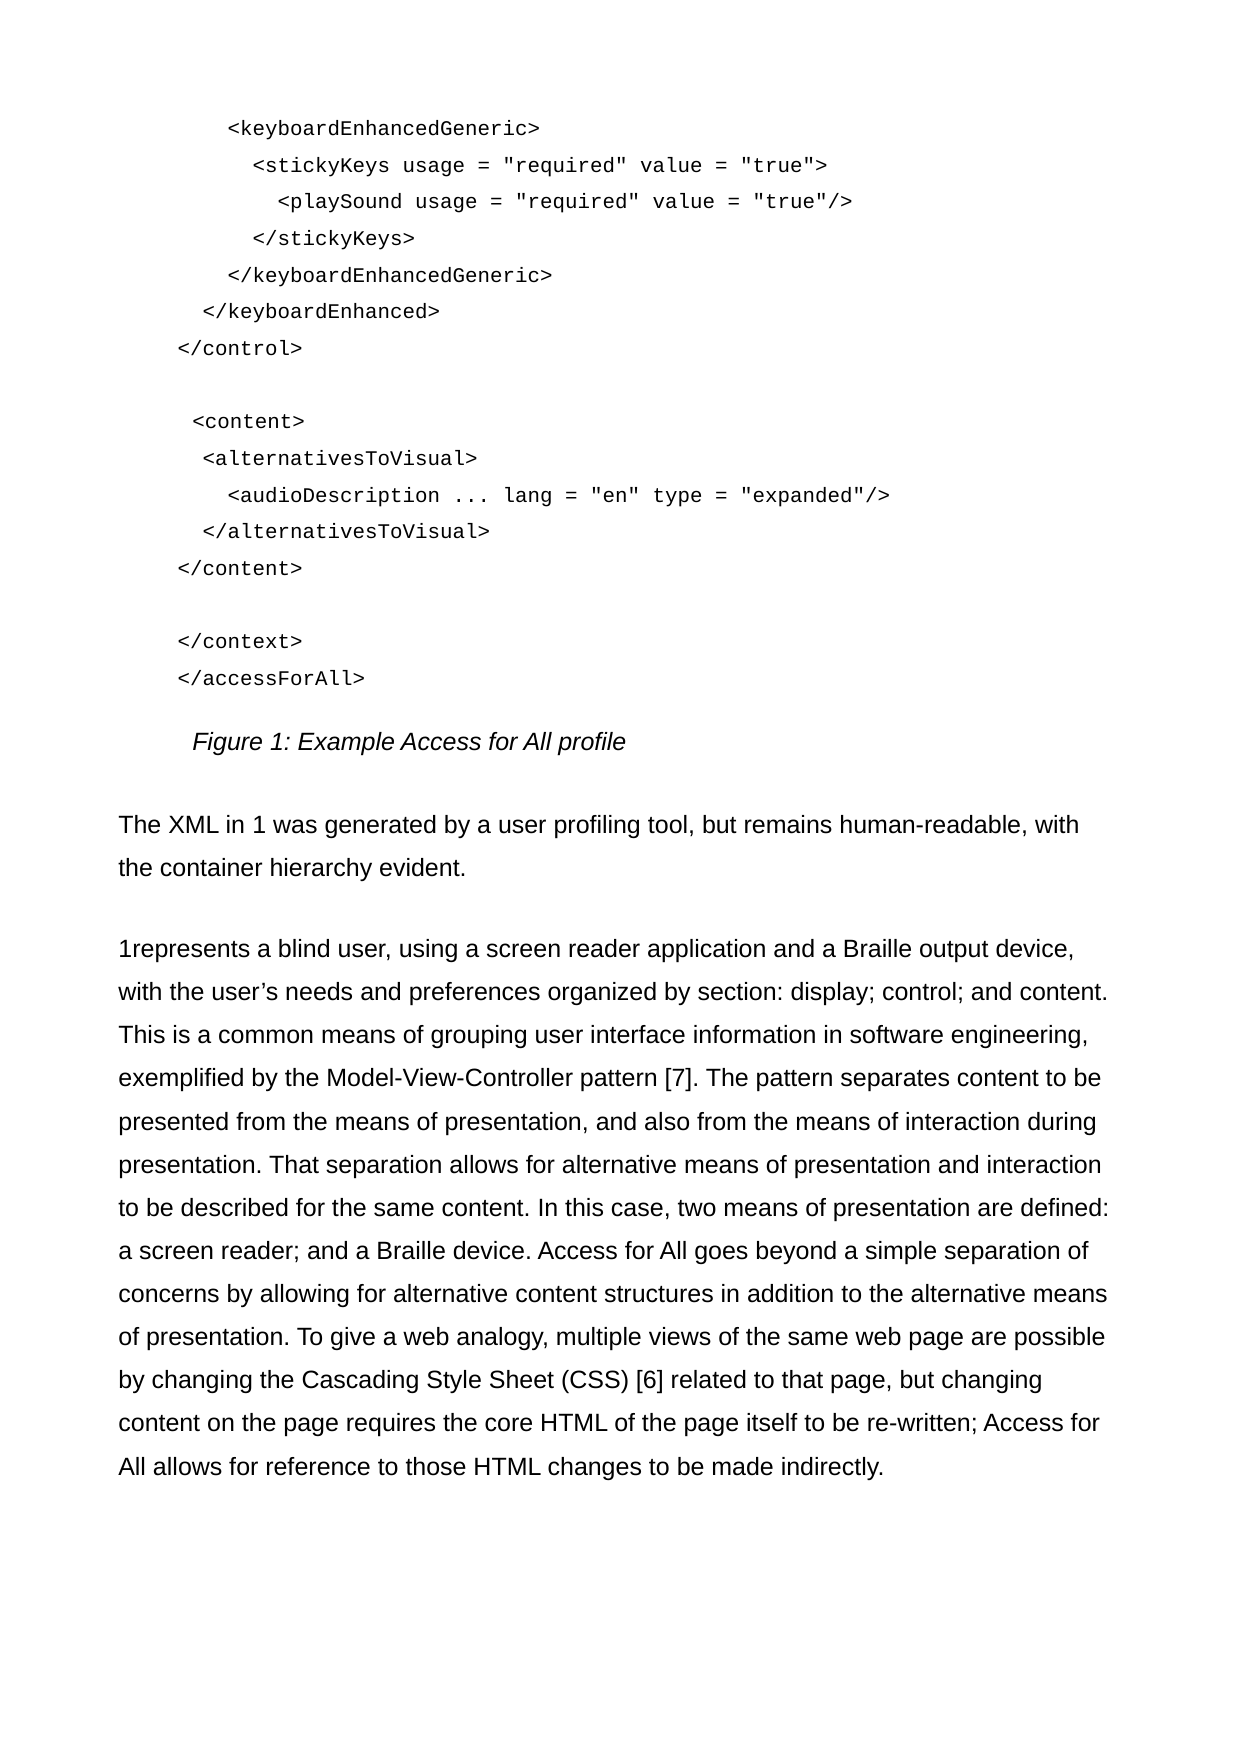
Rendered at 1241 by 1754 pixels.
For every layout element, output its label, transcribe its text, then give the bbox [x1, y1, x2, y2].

text <audioDescription ... lang = "en" type = "expanded"/> [177, 485, 1122, 508]
text <alternativesToVisual> [177, 448, 1122, 472]
text <content> [118, 411, 1122, 435]
text </keyboardEnhanced> [177, 301, 1122, 325]
text Figure 1represents a blind user, using a screen reader application and a Braille output device, with the user’s needs and preferences organized by section: display; control; and content. This is a common means of grouping user interface information in software engineering, exemplified by the Model-View-Controller pattern [7]. The pattern separates content to be presented from the means of presentation, and also from the means of interaction during presentation. That separation allows for alternative means of presentation and interaction to be described for the same content. In this case, two means of presentation are defined: a screen reader; and a Braille device. Access for All goes beyond a simple separation of concerns by allowing for alternative content structures in addition to the alternative means of presentation. To give a web analogy, multiple views of the same web page are possible by changing the Cascading Style Sheet (CSS) [6] related to that page, but changing content on the page requires the core HTML of the page itself to be re-written; Access for All allows for reference to those HTML changes to be made indirectly. [118, 934, 1122, 1480]
text </accessForAll> [177, 668, 1122, 692]
text </context> [177, 631, 1122, 655]
text <playSound usage = "required" value = "true"/> [177, 191, 1122, 215]
text </keyboardEnhancedGeneric> [177, 265, 1122, 288]
text <keyboardEnhancedGeneric> [177, 118, 1122, 142]
text The XML in Figure 1 was generated by a user profiling tool, but remains human-readable, with the container hierarchy evident. [118, 810, 1122, 882]
text </control> [177, 338, 1122, 362]
text </alternativesToVisual> [177, 521, 1122, 545]
text </content> [177, 558, 1122, 582]
text Figure 1: Example Access for All profile [118, 710, 701, 756]
text <stickyKeys usage = "required" value = "true"> [177, 155, 1122, 178]
text </stickyKeys> [177, 228, 1122, 252]
